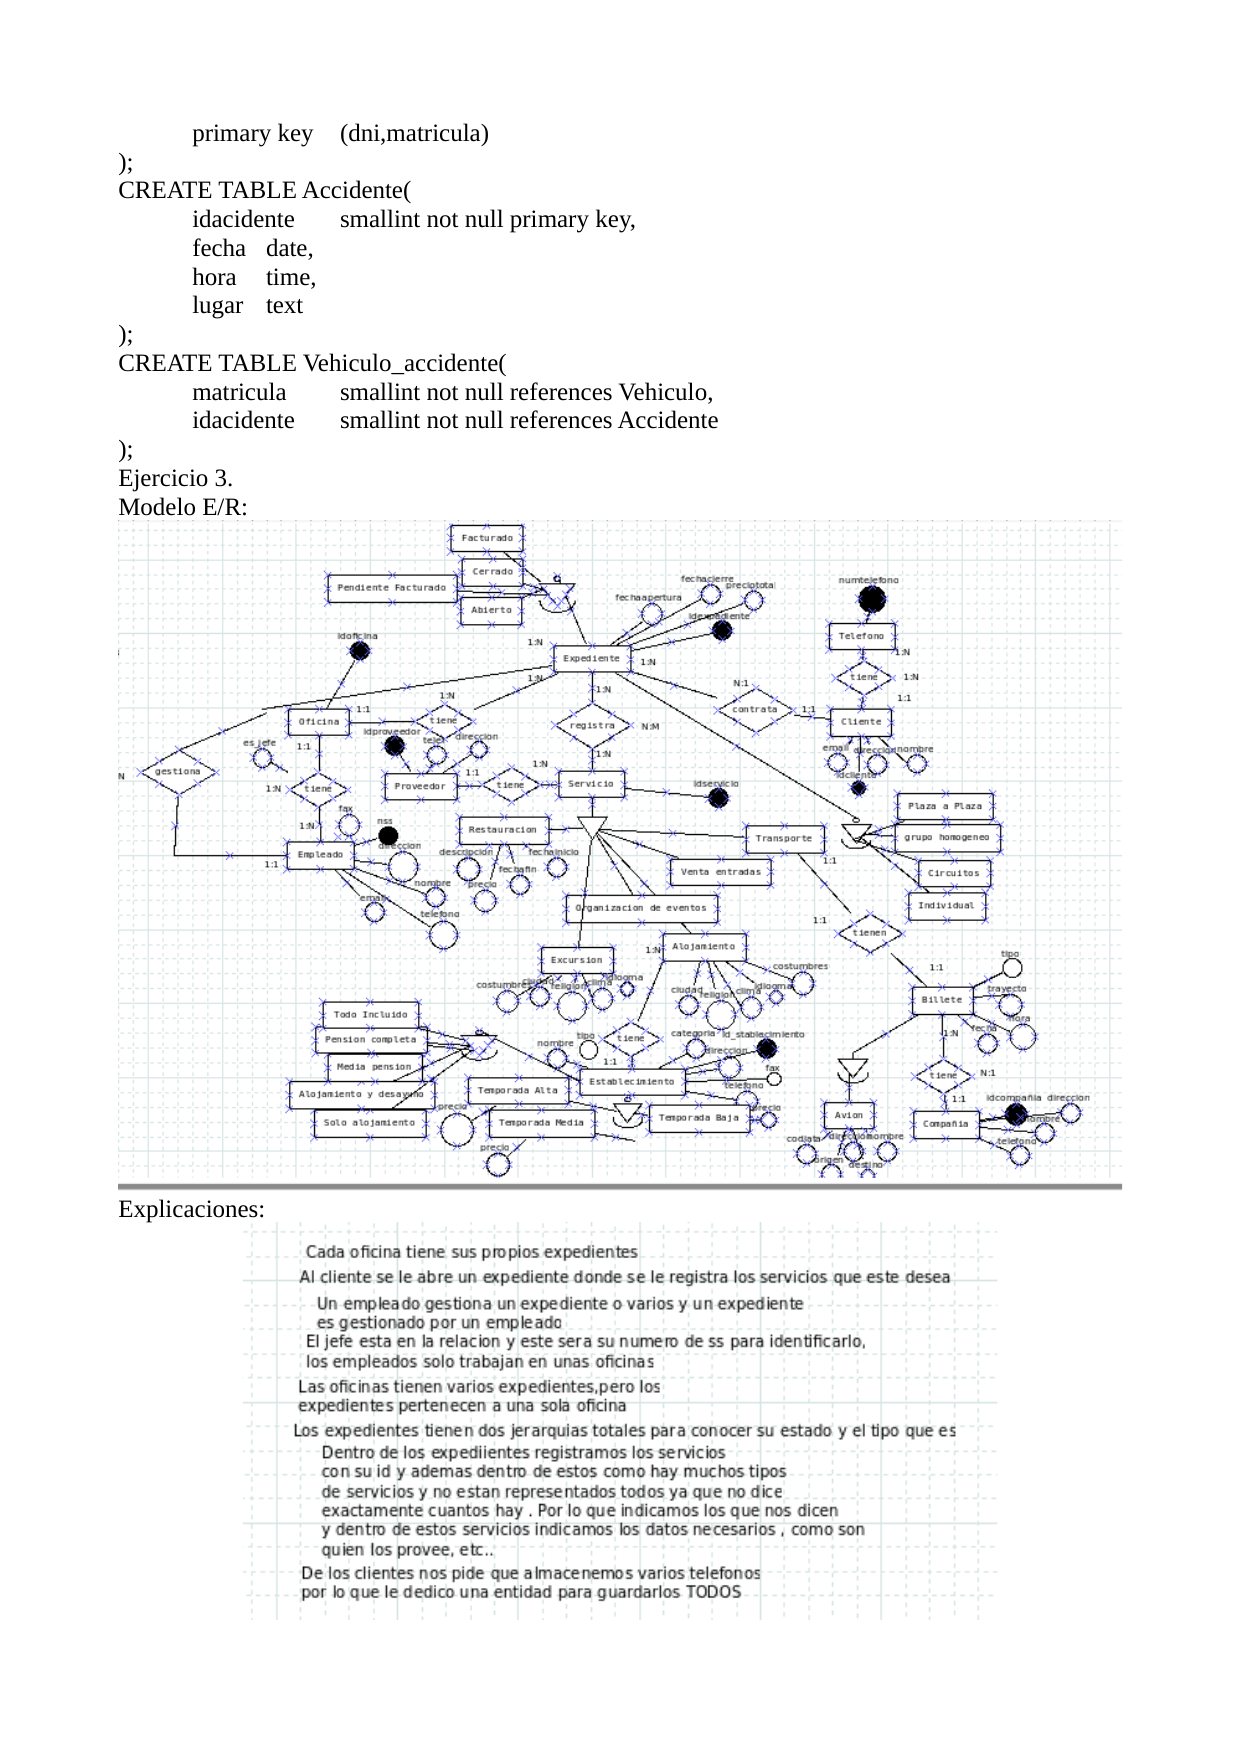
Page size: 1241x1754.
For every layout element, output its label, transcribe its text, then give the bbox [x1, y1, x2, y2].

text ); [118, 434, 1122, 463]
picture [118, 520, 1123, 1194]
text matricula smallint not null references Vehiculo, [118, 377, 1122, 406]
text ); [118, 147, 1122, 176]
text Explicaciones: [118, 1194, 1122, 1222]
text primary key (dni,matricula) [118, 118, 1122, 147]
text CREATE TABLE Vehiculo_accidente( [118, 348, 1122, 377]
text fecha date, [118, 233, 1122, 262]
text idacidente smallint not null references Accidente [118, 406, 1122, 434]
text hora time, [118, 262, 1122, 291]
text idacidente smallint not null primary key, [118, 204, 1122, 233]
text CREATE TABLE Accidente( [118, 176, 1122, 204]
text Ejercicio 3. [118, 463, 1122, 492]
text Modelo E/R: [118, 492, 1122, 520]
text lugar text [118, 291, 1122, 319]
picture [242, 1222, 998, 1620]
text ); [118, 319, 1122, 348]
